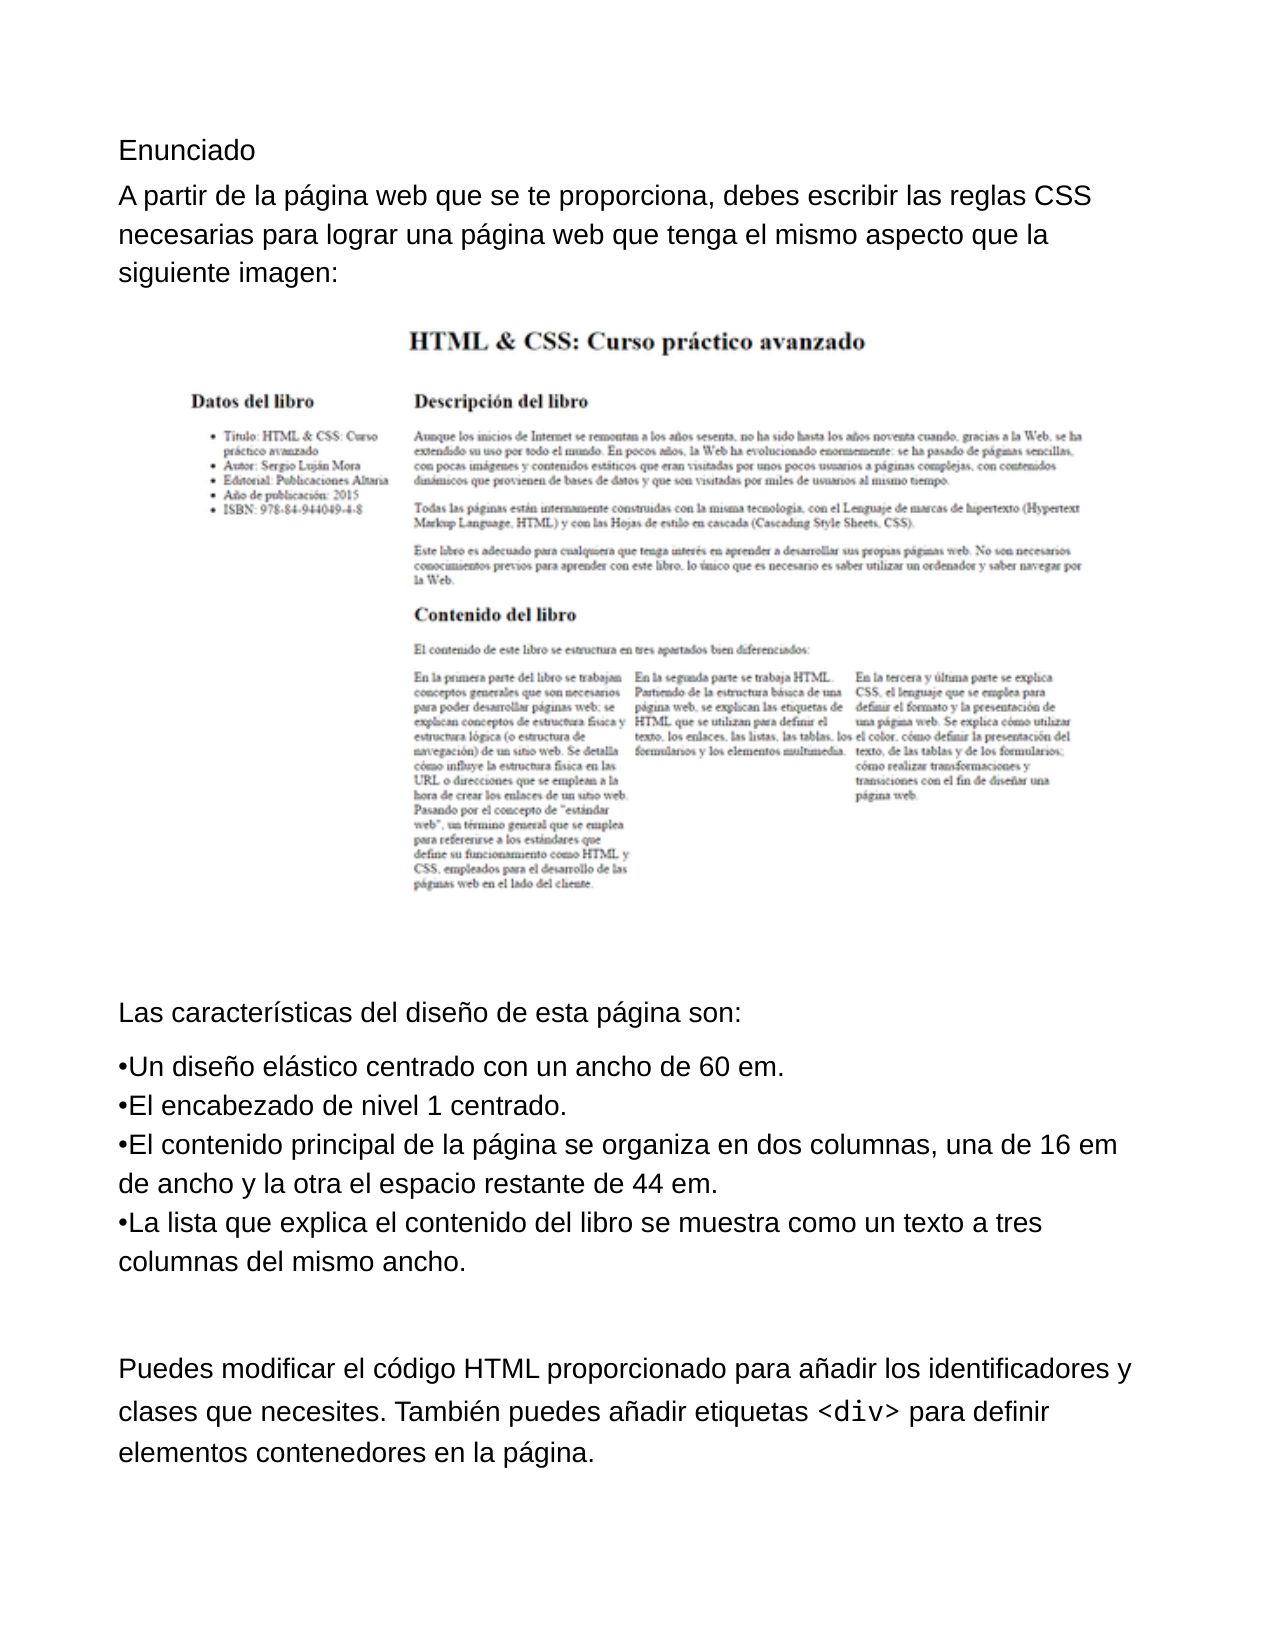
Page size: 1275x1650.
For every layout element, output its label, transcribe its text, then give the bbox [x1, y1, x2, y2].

list Un diseño elástico centrado con un ancho de 60 em. [118, 1049, 1157, 1082]
list El encabezado de nivel 1 centrado. [118, 1089, 1157, 1121]
list La lista que explica el contenido del libro se muestra como un texto a tres columnas del mismo ancho. [118, 1206, 1157, 1277]
text Las características del diseño de esta página son: [118, 996, 1157, 1028]
picture [80, 310, 1195, 937]
list El contenido principal de la página se organiza en dos columnas, una de 16 em de ancho y la otra el espacio restante de 44 em. [118, 1128, 1157, 1199]
subtitle Enunciado [118, 133, 1157, 166]
text A partir de la página web que se te proporciona, debes escribir las reglas CSS necesarias para lograr una página web que tenga el mismo aspecto que la siguiente imagen: [118, 179, 1157, 289]
text Puedes modificar el código HTML proporcionado para añadir los identificadores y clases que necesites. También puedes añadir etiquetas <div> para definir elementos contenedores en la página. [118, 1352, 1157, 1469]
